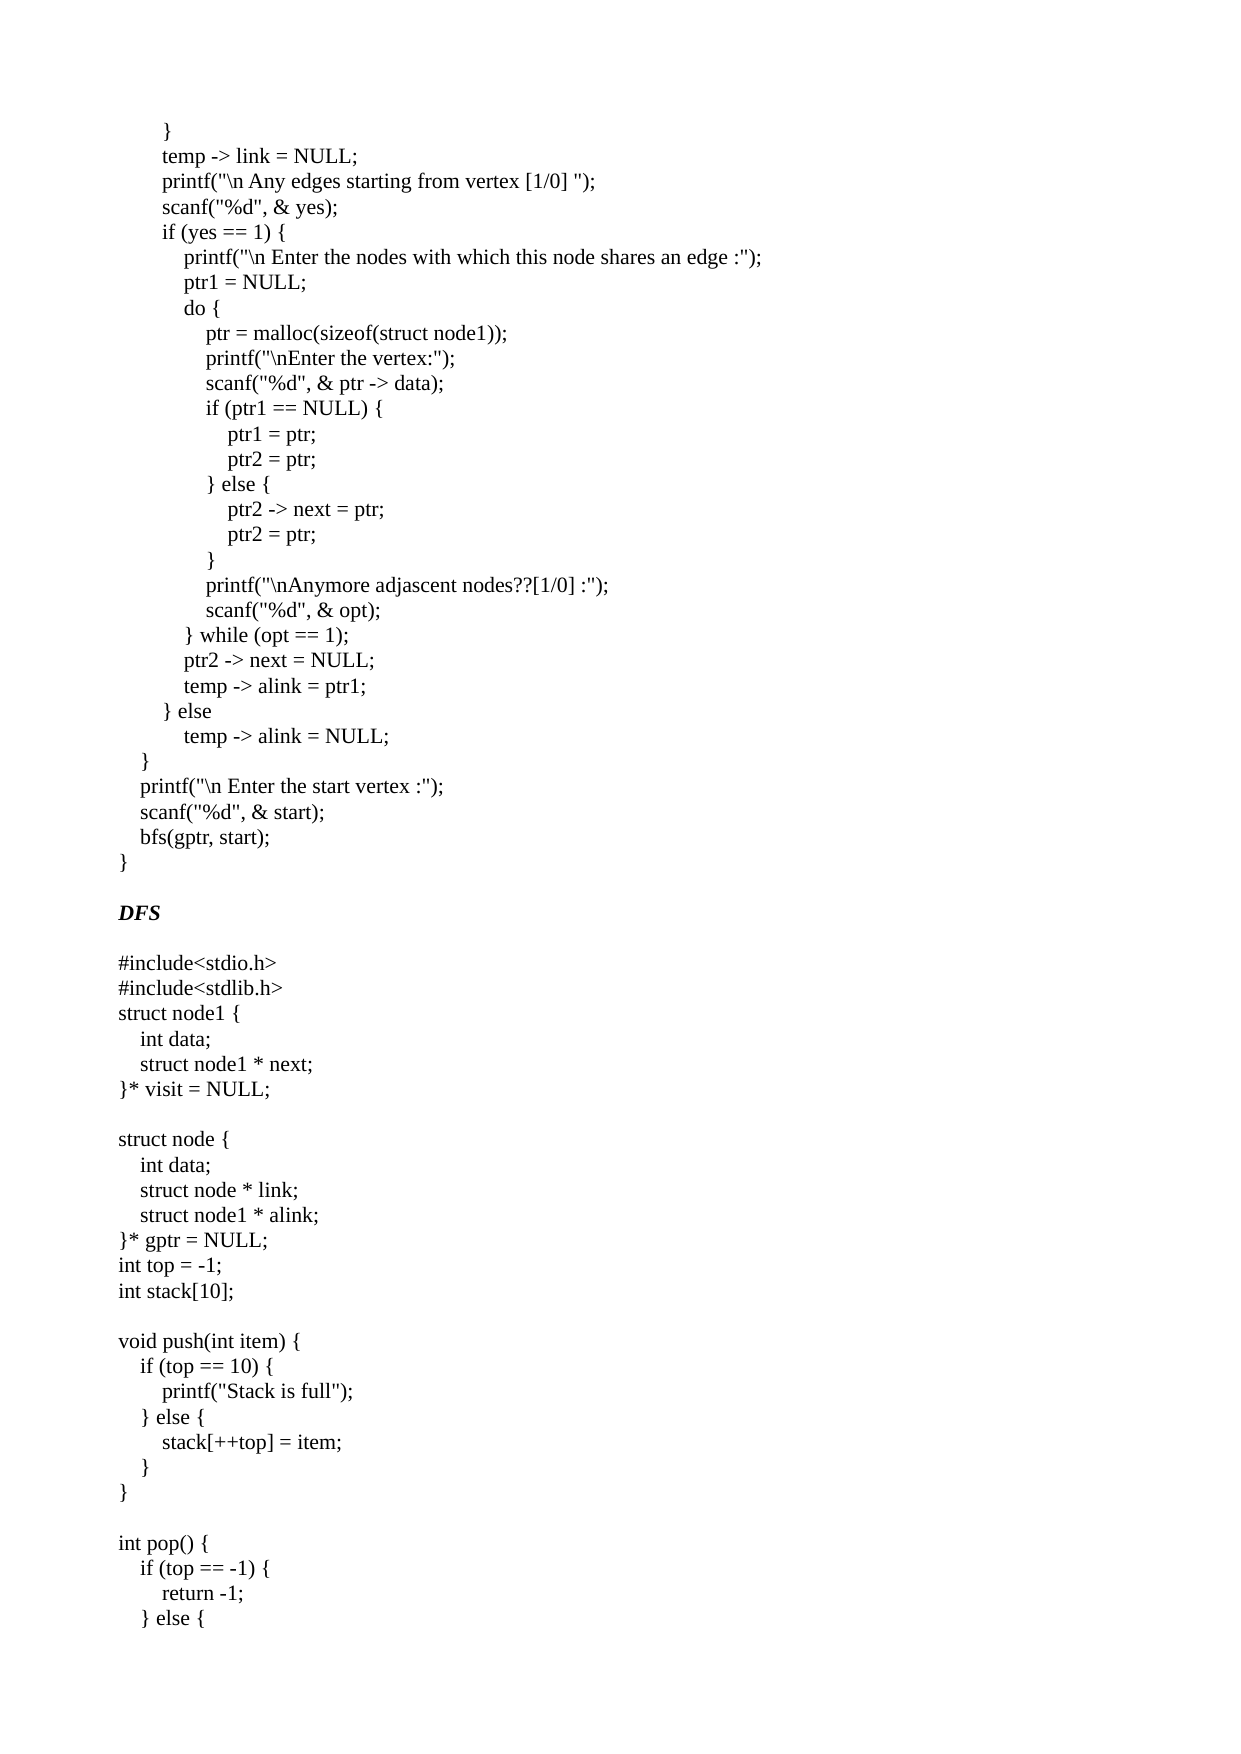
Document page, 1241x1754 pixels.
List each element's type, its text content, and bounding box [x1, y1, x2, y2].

text }* visit = NULL; [118, 1076, 1122, 1101]
text printf("\n Any edges starting from vertex [1/0] "); [118, 168, 1122, 194]
text do { [118, 294, 1122, 320]
text printf("\nEnter the vertex:"); [118, 345, 1122, 370]
text printf("\n Enter the start vertex :"); [118, 773, 1122, 799]
text ptr = malloc(sizeof(struct node1)); [118, 320, 1122, 345]
text int top = -1; [118, 1252, 1122, 1278]
text temp -> alink = ptr1; [118, 673, 1122, 698]
text scanf("%d", & ptr -> data); [118, 370, 1122, 395]
text } [118, 1479, 1122, 1504]
text return -1; [118, 1580, 1122, 1605]
text } [118, 118, 1122, 143]
text printf("\n Enter the nodes with which this node shares an edge :"); [118, 244, 1122, 269]
text struct node1 * alink; [118, 1202, 1122, 1227]
text } [118, 849, 1122, 874]
text } else { [118, 471, 1122, 496]
text ptr1 = ptr; [118, 421, 1122, 446]
text struct node { [118, 1126, 1122, 1152]
text if (yes == 1) { [118, 219, 1122, 244]
text } [118, 547, 1122, 572]
text if (ptr1 == NULL) { [118, 395, 1122, 421]
text struct node * link; [118, 1177, 1122, 1202]
text #include<stdio.h> [118, 950, 1122, 975]
text int data; [118, 1152, 1122, 1177]
text printf("Stack is full"); [118, 1378, 1122, 1404]
text struct node1 * next; [118, 1051, 1122, 1076]
text #include<stdlib.h> [118, 975, 1122, 1000]
text bfs(gptr, start); [118, 824, 1122, 849]
text } [118, 748, 1122, 773]
text scanf("%d", & opt); [118, 597, 1122, 622]
text printf("\nAnymore adjascent nodes??[1/0] :"); [118, 572, 1122, 597]
text void push(int item) { [118, 1328, 1122, 1353]
text stack[++top] = item; [118, 1429, 1122, 1454]
text } else { [118, 1605, 1122, 1631]
text } [118, 1454, 1122, 1479]
text temp -> link = NULL; [118, 143, 1122, 168]
text if (top == 10) { [118, 1353, 1122, 1378]
text ptr2 = ptr; [118, 521, 1122, 547]
text ptr2 -> next = NULL; [118, 647, 1122, 673]
text int pop() { [118, 1530, 1122, 1555]
text int data; [118, 1026, 1122, 1051]
text } else [118, 698, 1122, 723]
text ptr1 = NULL; [118, 269, 1122, 294]
text } while (opt == 1); [118, 622, 1122, 647]
text scanf("%d", & start); [118, 799, 1122, 824]
text } else { [118, 1404, 1122, 1429]
text if (top == -1) { [118, 1555, 1122, 1580]
text int stack[10]; [118, 1278, 1122, 1303]
text DFS [118, 899, 1122, 925]
text temp -> alink = NULL; [118, 723, 1122, 748]
text ptr2 -> next = ptr; [118, 496, 1122, 521]
text }* gptr = NULL; [118, 1227, 1122, 1252]
text scanf("%d", & yes); [118, 194, 1122, 219]
text ptr2 = ptr; [118, 446, 1122, 471]
text struct node1 { [118, 1000, 1122, 1026]
